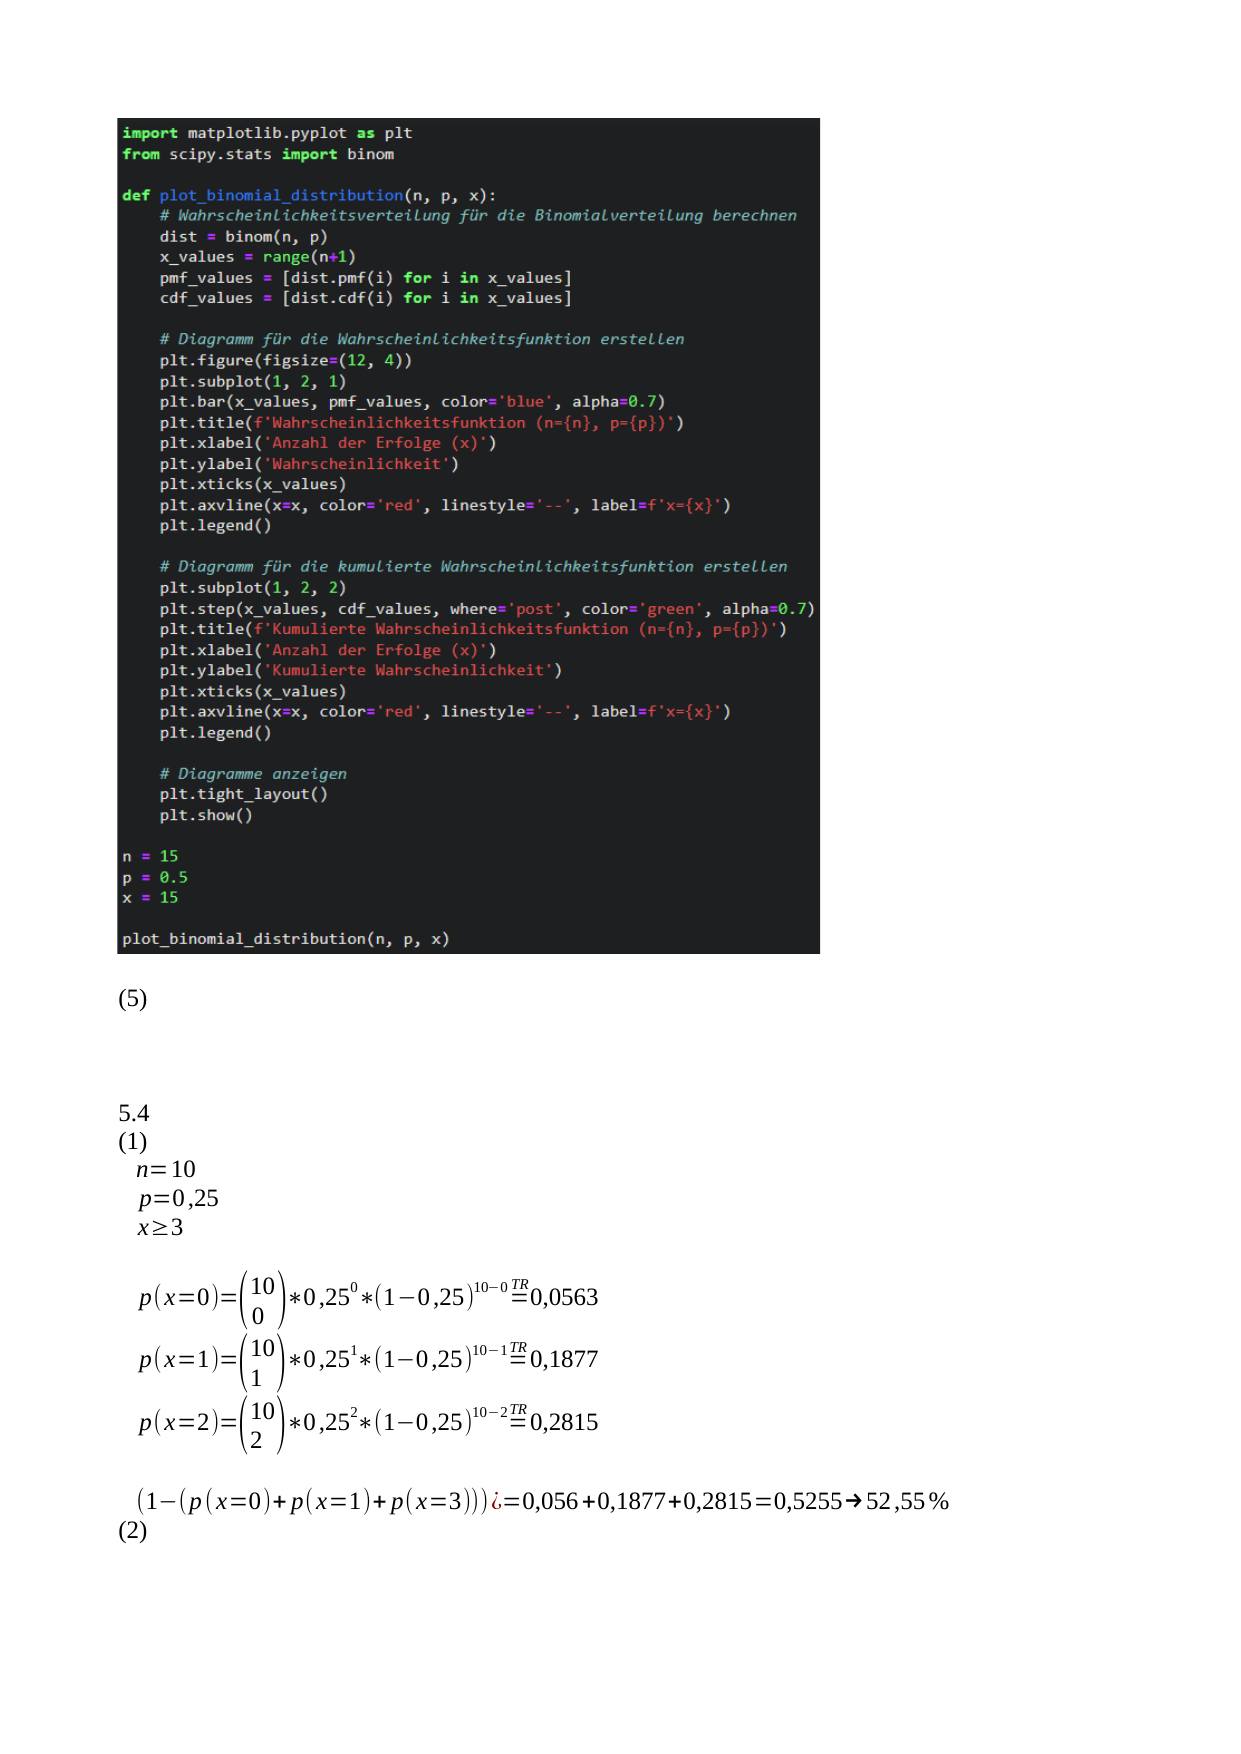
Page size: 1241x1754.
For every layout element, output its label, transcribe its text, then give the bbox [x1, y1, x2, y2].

text (1) [118, 1126, 1122, 1155]
picture [117, 118, 821, 954]
text (5) [118, 983, 1122, 1011]
text 5.4 [118, 1098, 1122, 1126]
text (2) [118, 1516, 1122, 1544]
